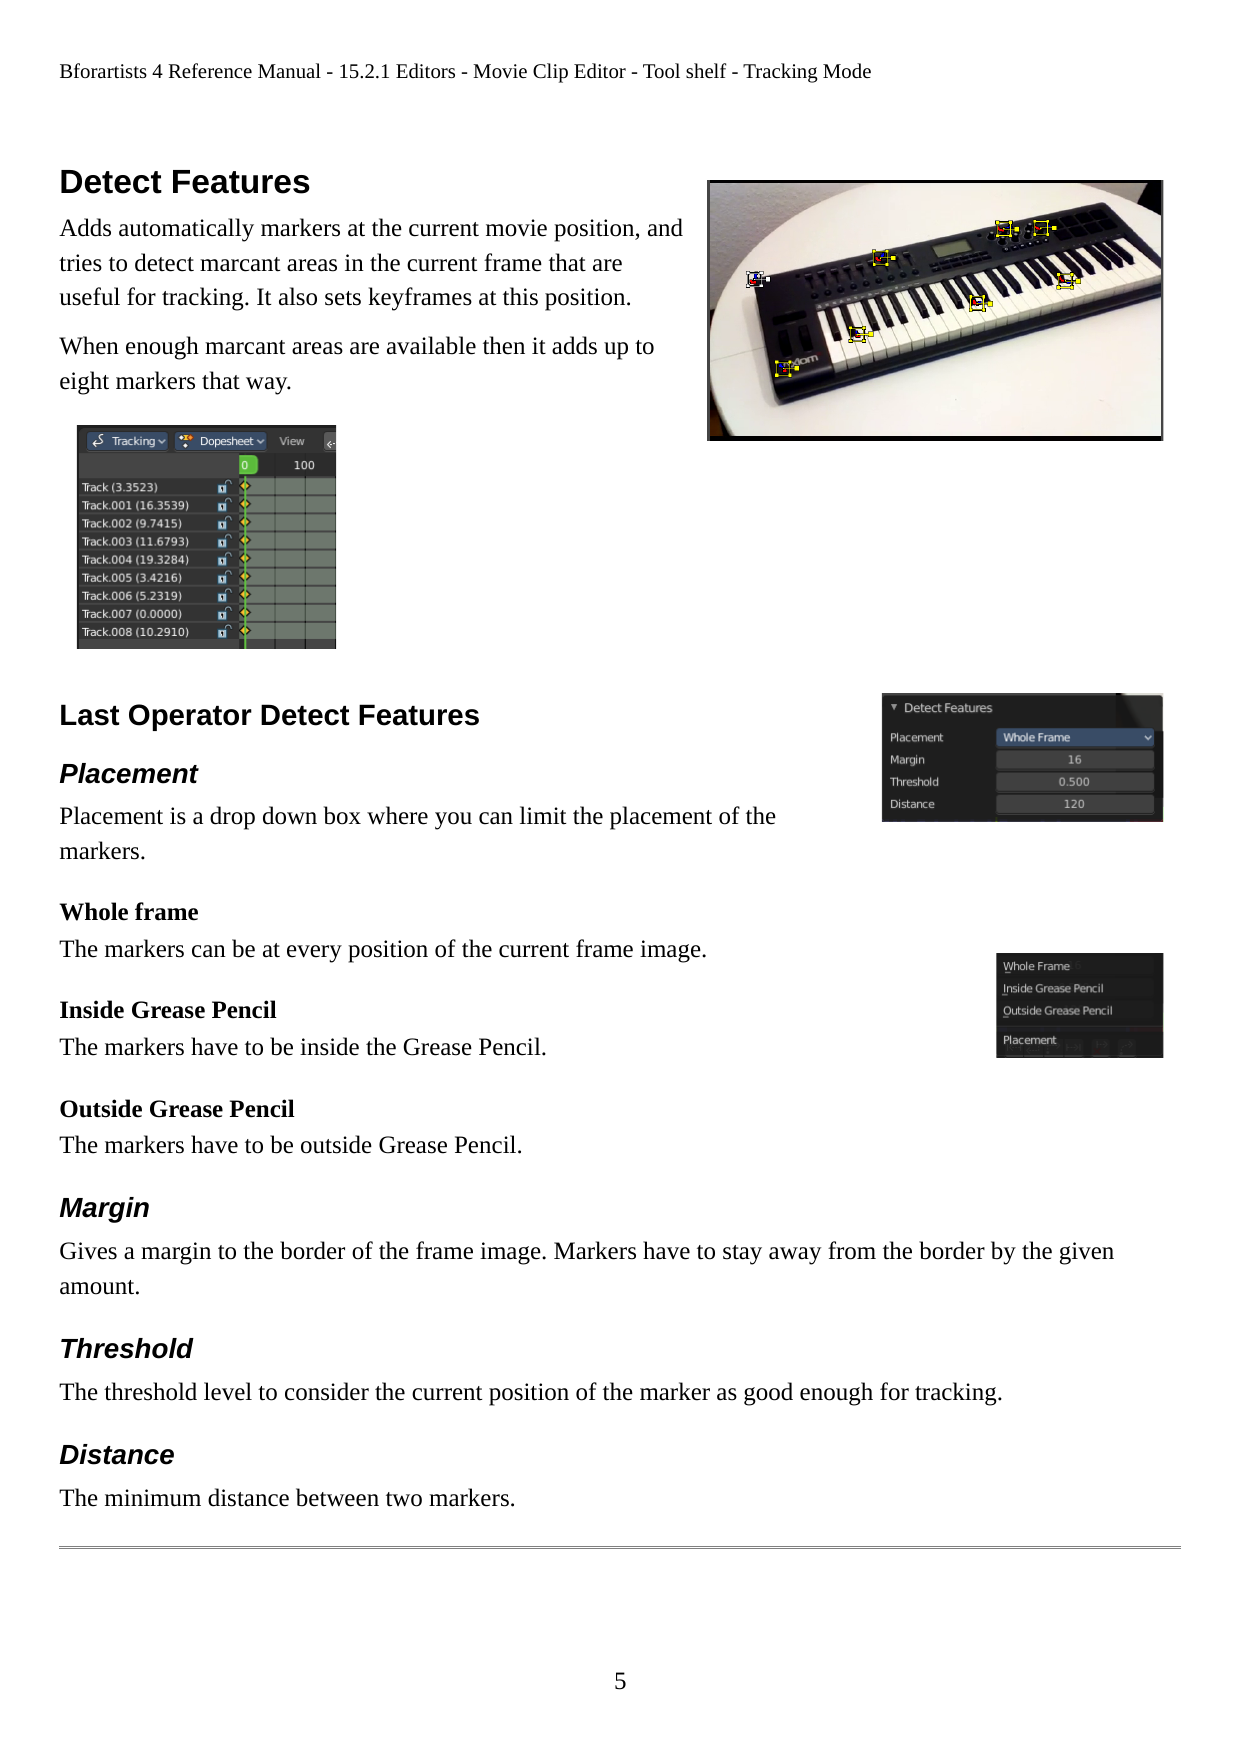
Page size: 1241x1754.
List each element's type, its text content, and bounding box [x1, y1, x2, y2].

picture [76, 425, 337, 649]
text The markers have to be inside the Grease Pencil. [59, 1032, 1181, 1061]
picture [996, 953, 1164, 1058]
text When enough marcant areas are available then it adds up to eight markers that way. [59, 331, 707, 394]
text The minimum distance between two markers. [59, 1483, 1181, 1511]
text Adds automatically markers at the current movie position, and tries to detect marcant areas in the current frame that are useful for tracking. It also sets keyframes at this position. [59, 213, 707, 311]
subtitle Whole frame [59, 897, 1181, 926]
subtitle Inside Grease Pencil [59, 996, 996, 1024]
subtitle Last Operator Detect Features [59, 698, 881, 732]
subtitle Margin [59, 1192, 1181, 1224]
subtitle Placement [59, 757, 881, 789]
text Gives a margin to the border of the frame image. Markers have to stay away from the border by the given amount. [59, 1236, 1181, 1299]
picture [707, 180, 1164, 441]
subtitle Detect Features [59, 162, 1181, 201]
text Placement is a drop down box where you can limit the placement of the markers. [59, 801, 1181, 865]
text The markers have to be outside Grease Pencil. [59, 1130, 1181, 1159]
text The threshold level to consider the current position of the marker as good enough for tracking. [59, 1377, 1181, 1405]
subtitle Threshold [59, 1332, 1181, 1364]
subtitle Distance [59, 1438, 1181, 1470]
subtitle Outside Grease Pencil [59, 1094, 1181, 1122]
subtitle [1164, 996, 1181, 1024]
picture [881, 693, 1164, 822]
subtitle [1164, 757, 1181, 789]
text The markers can be at every position of the current frame image. [59, 934, 1181, 963]
